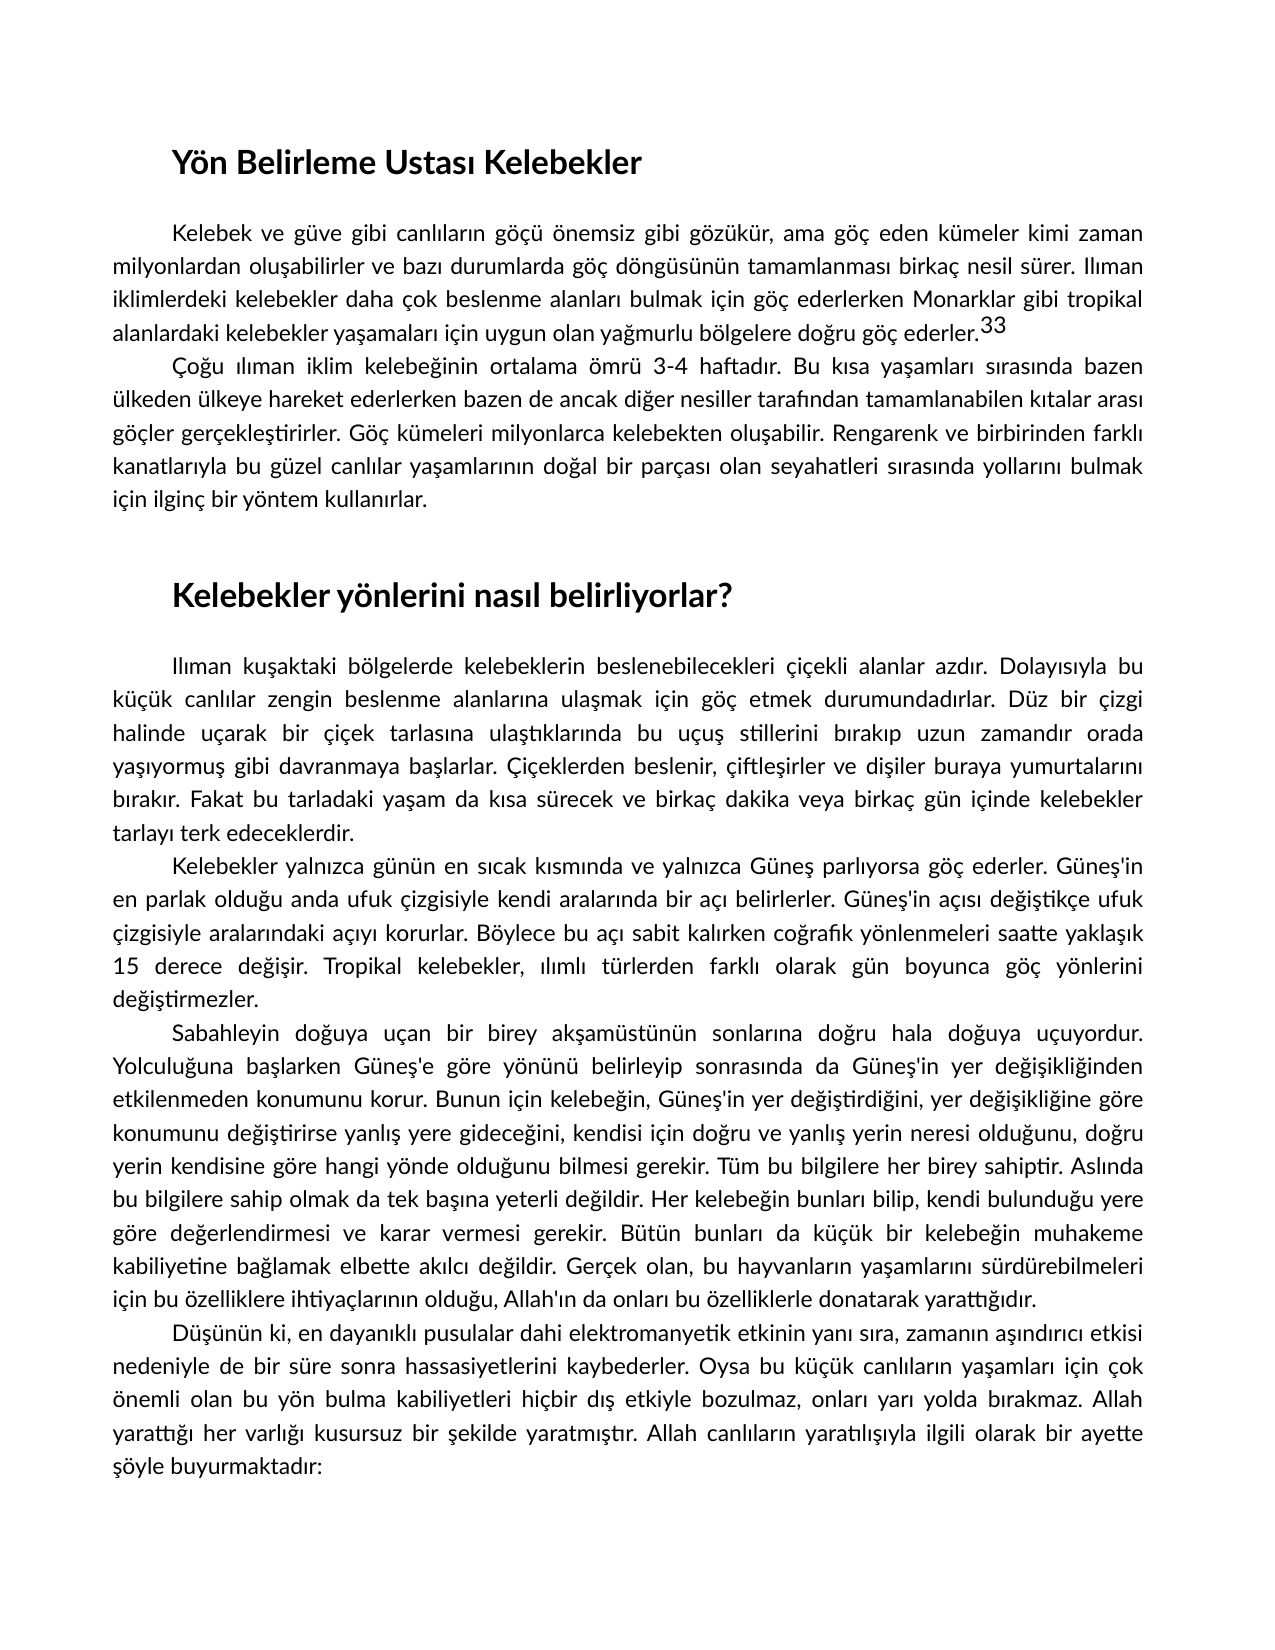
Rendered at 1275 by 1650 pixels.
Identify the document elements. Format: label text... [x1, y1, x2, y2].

text Kelebekler yalnızca günün en sıcak kısmında ve yalnızca Güneş parlıyorsa göç ederler. Güneş'in en parlak olduğu anda ufuk çizgisiyle kendi aralarında bir açı belirlerler. Güneş'in açısı değiştikçe ufuk çizgisiyle aralarındaki açıyı korurlar. Böylece bu açı sabit kalırken coğrafik yönlenmeleri saatte yaklaşık 15 derece değişir. Tropikal kelebekler, ılımlı türlerden farklı olarak gün boyunca göç yönlerini değiştirmezler. [112, 848, 1145, 1014]
text Kelebek ve güve gibi canlıların göçü önemsiz gibi gözükür, ama göç eden kümeler kimi zaman milyonlardan oluşabilirler ve bazı durumlarda göç döngüsünün tamamlanması birkaç nesil sürer. Ilıman iklimlerdeki kelebekler daha çok beslenme alanları bulmak için göç ederlerken Monarklar gibi tropikal alanlardaki kelebekler yaşamaları için uygun olan yağmurlu bölgelere doğru göç ederler.33 [112, 214, 1145, 348]
text Çoğu ılıman iklim kelebeğinin ortalama ömrü 3-4 haftadır. Bu kısa yaşamları sırasında bazen ülkeden ülkeye hareket ederlerken bazen de ancak diğer nesiller tarafından tamamlanabilen kıtalar arası göçler gerçekleştirirler. Göç kümeleri milyonlarca kelebekten oluşabilir. Rengarenk ve birbirinden farklı kanatlarıyla bu güzel canlılar yaşamlarının doğal bir parçası olan seyahatleri sırasında yollarını bulmak için ilginç bir yöntem kullanırlar. [112, 348, 1145, 514]
text Düşünün ki, en dayanıklı pusulalar dahi elektromanyetik etkinin yanı sıra, zamanın aşındırıcı etkisi nedeniyle de bir süre sonra hassasiyetlerini kaybederler. Oysa bu küçük canlıların yaşamları için çok önemli olan bu yön bulma kabiliyetleri hiçbir dış etkiyle bozulmaz, onları yarı yolda bırakmaz. Allah yarattığı her varlığı kusursuz bir şekilde yaratmıştır. Allah canlıların yaratılışıyla ilgili olarak bir ayette şöyle buyurmaktadır: [112, 1314, 1145, 1481]
text Ilıman kuşaktaki bölgelerde kelebeklerin beslenebilecekleri çiçekli alanlar azdır. Dolayısıyla bu küçük canlılar zengin beslenme alanlarına ulaşmak için göç etmek durumundadırlar. Düz bir çizgi halinde uçarak bir çiçek tarlasına ulaştıklarında bu uçuş stillerini bırakıp uzun zamandır orada yaşıyormuş gibi davranmaya başlarlar. Çiçeklerden beslenir, çiftleşirler ve dişiler buraya yumurtalarını bırakır. Fakat bu tarladaki yaşam da kısa sürecek ve birkaç dakika veya birkaç gün içinde kelebekler tarlayı terk edeceklerdir. [112, 648, 1145, 848]
text Sabahleyin doğuya uçan bir birey akşamüstünün sonlarına doğru hala doğuya uçuyordur. Yolculuğuna başlarken Güneş'e göre yönünü belirleyip sonrasında da Güneş'in yer değişikliğinden etkilenmeden konumunu korur. Bunun için kelebeğin, Güneş'in yer değiştirdiğini, yer değişikliğine göre konumunu değiştirirse yanlış yere gideceğini, kendisi için doğru ve yanlış yerin neresi olduğunu, doğru yerin kendisine göre hangi yönde olduğunu bilmesi gerekir. Tüm bu bilgilere her birey sahiptir. Aslında bu bilgilere sahip olmak da tek başına yeterli değildir. Her kelebeğin bunları bilip, kendi bulunduğu yere göre değerlendirmesi ve karar vermesi gerekir. Bütün bunları da küçük bir kelebeğin muhakeme kabiliyetine bağlamak elbette akılcı değildir. Gerçek olan, bu hayvanların yaşamlarını sürdürebilmeleri için bu özelliklere ihtiyaçlarının olduğu, Allah'ın da onları bu özelliklerle donatarak yarattığıdır. [112, 1014, 1145, 1314]
text Yön Belirleme Ustası Kelebekler [112, 148, 1145, 181]
text Kelebekler yönlerini nasıl belirliyorlar? [112, 581, 1145, 614]
